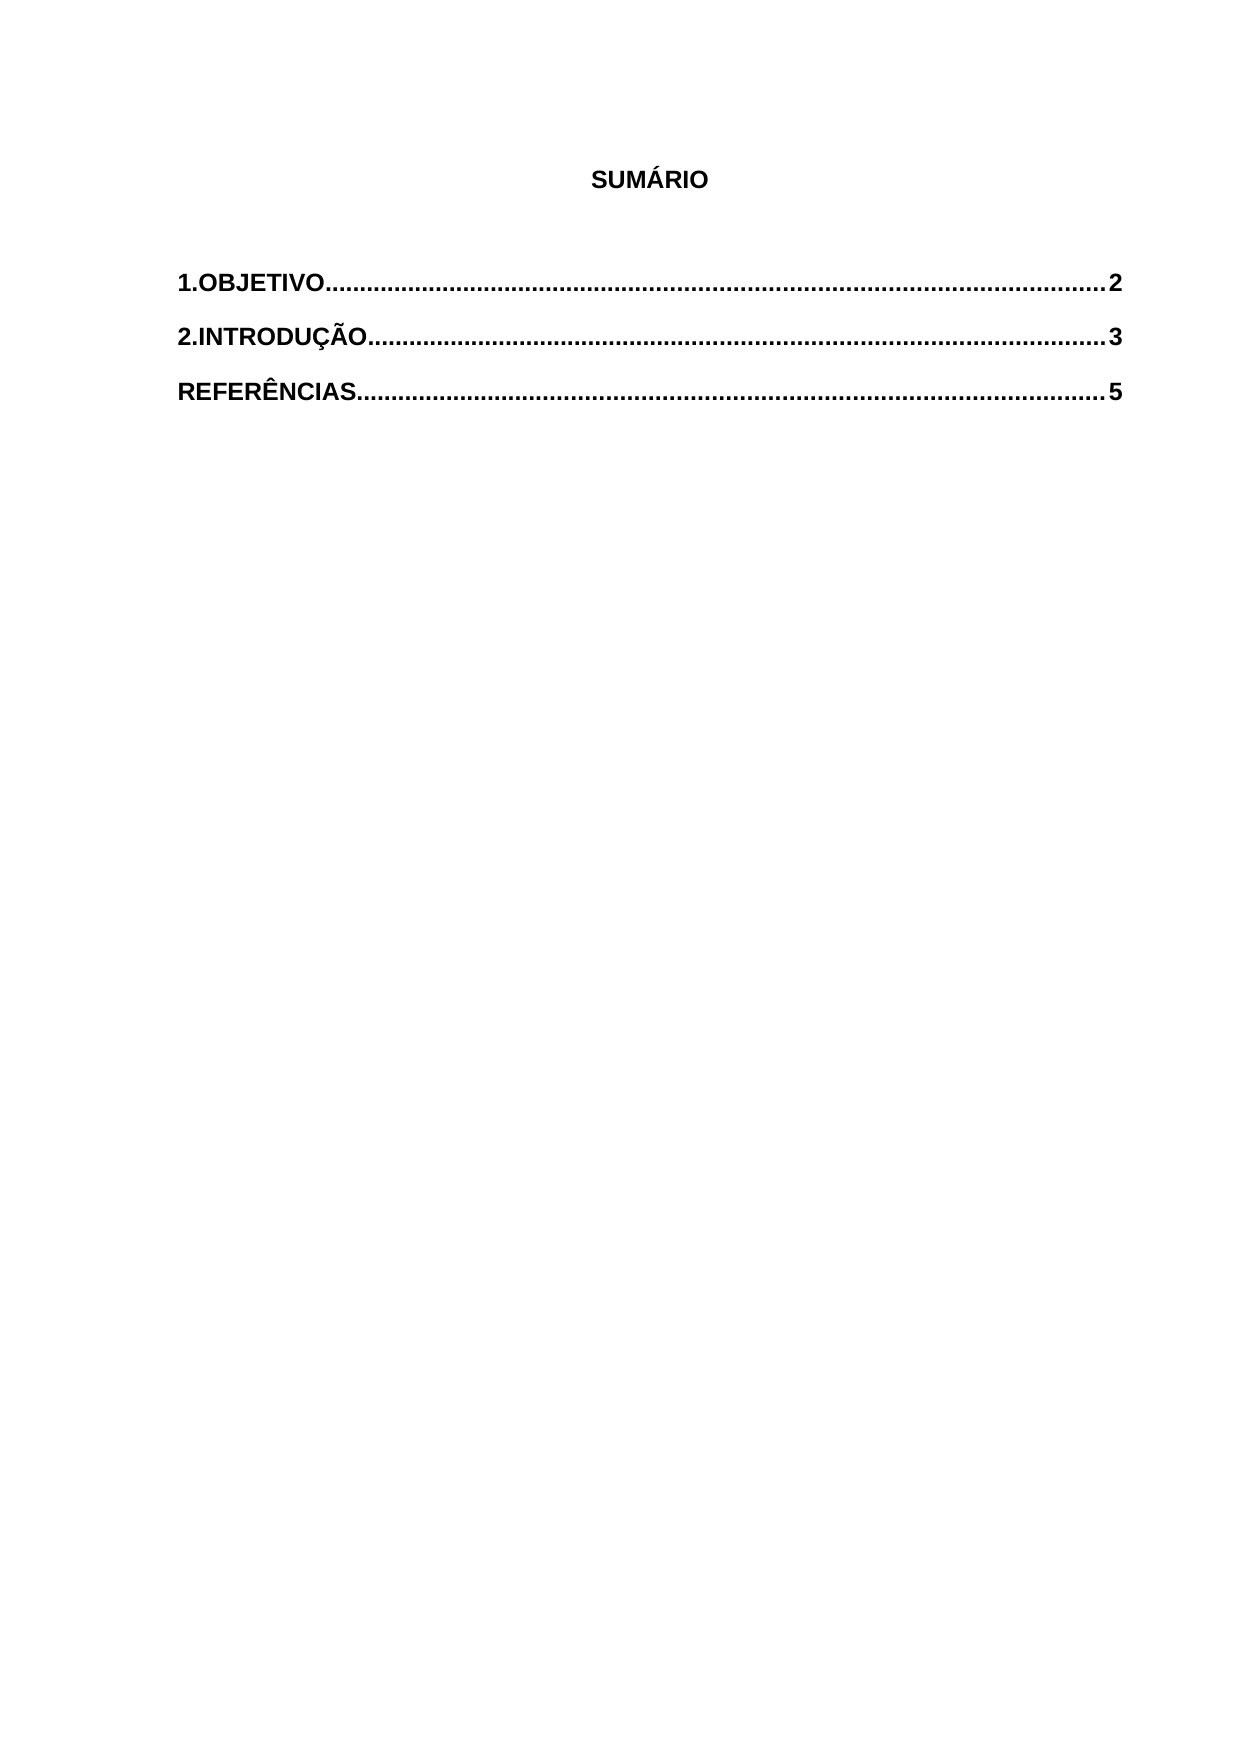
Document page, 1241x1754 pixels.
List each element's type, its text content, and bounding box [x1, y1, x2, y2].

text 1.Objetivo 2 [177, 268, 1122, 296]
text 2.Introdução 3 [177, 323, 1122, 351]
subtitle Sumário [177, 165, 1122, 193]
text REFERÊNCIAS 5 [177, 377, 1122, 406]
